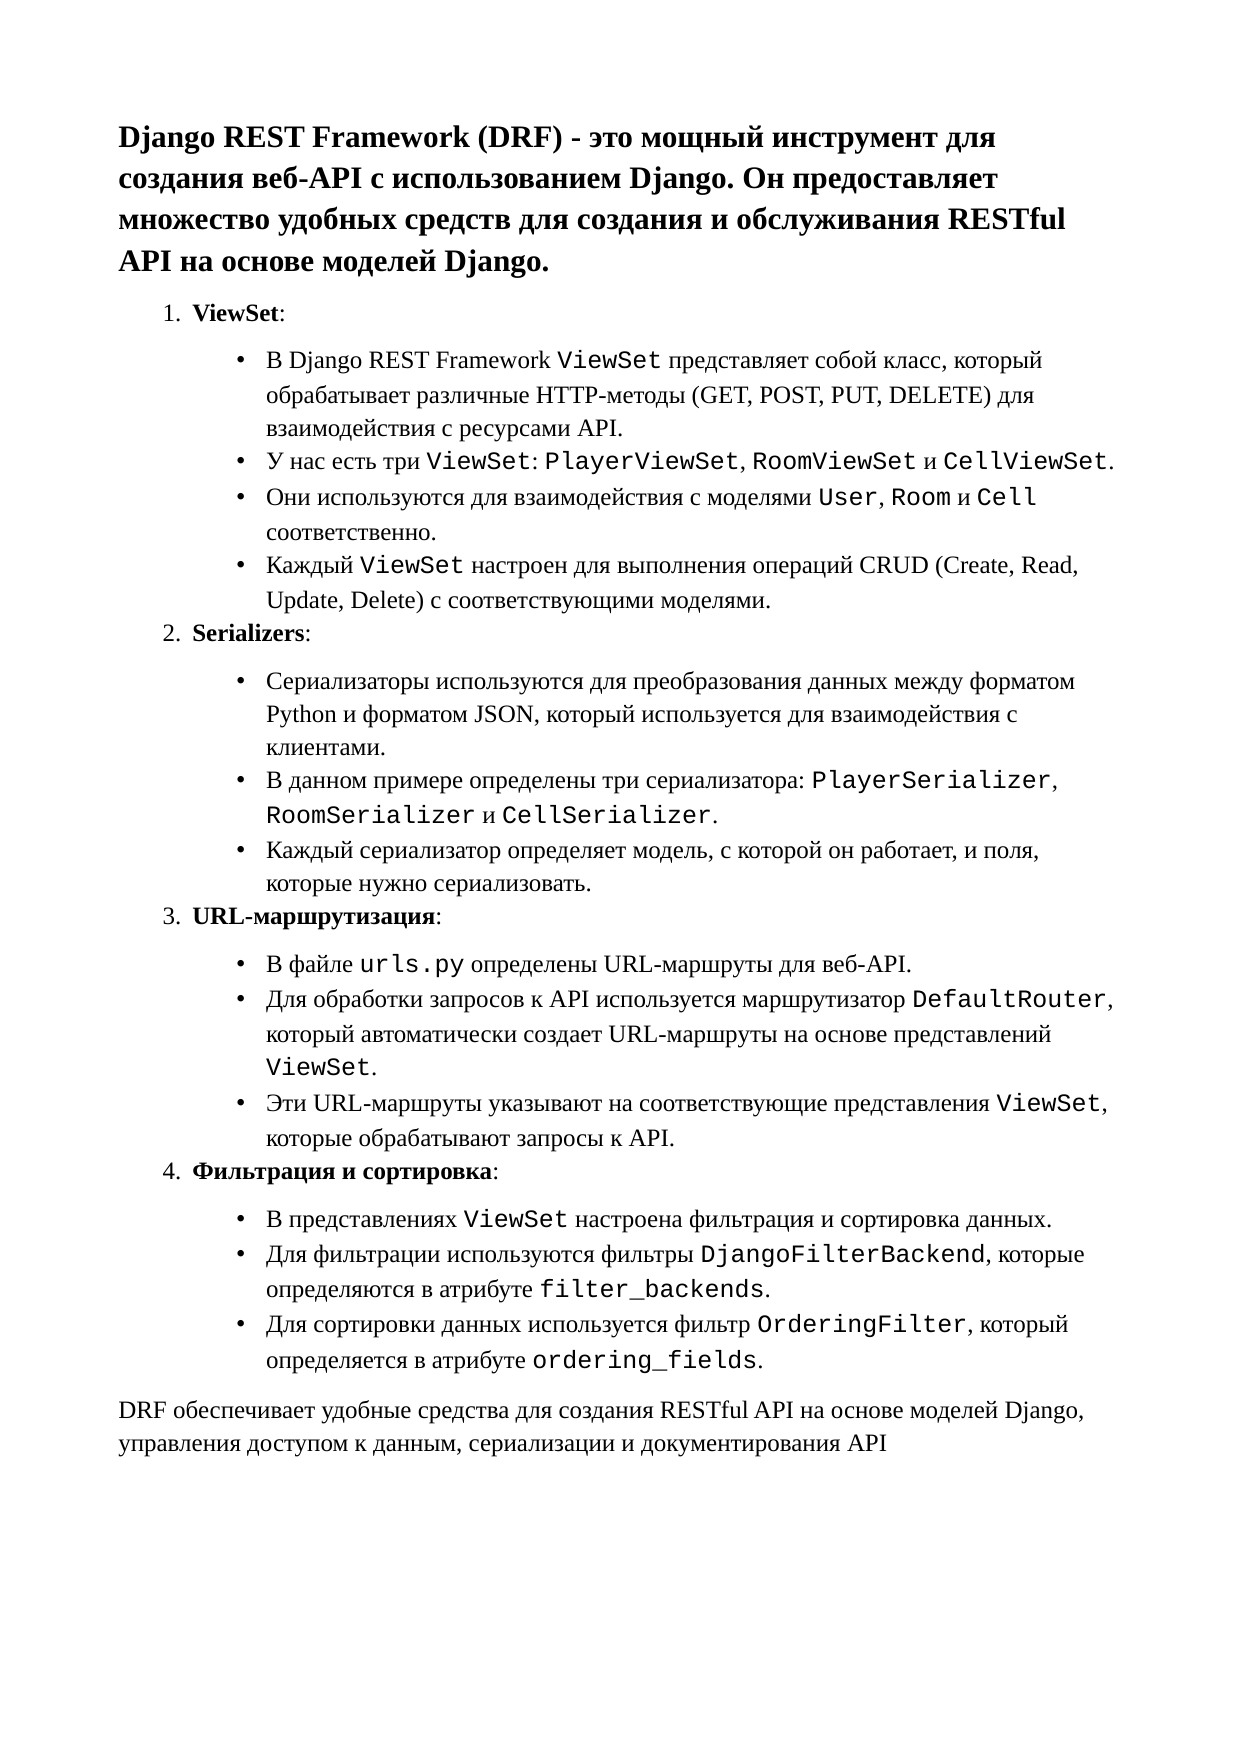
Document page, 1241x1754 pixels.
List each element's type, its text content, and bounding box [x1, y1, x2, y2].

list В представлениях ViewSet настроена фильтрация и сортировка данных. [236, 1204, 1122, 1234]
list ViewSet: [162, 298, 1122, 326]
text DRF обеспечивает удобные средства для создания RESTful API на основе моделей Django, управления доступом к данным, сериализации и документирования API [118, 1395, 1122, 1456]
list Фильтрация и сортировка: [162, 1156, 1122, 1185]
list В Django REST Framework ViewSet представляет собой класс, который обрабатывает различные HTTP-методы (GET, POST, PUT, DELETE) для взаимодействия с ресурсами API. [236, 345, 1122, 442]
list Эти URL-маршруты указывают на соответствующие представления ViewSet, которые обрабатывают запросы к API. [236, 1088, 1122, 1152]
list Каждый сериализатор определяет модель, с которой он работает, и поля, которые нужно сериализовать. [236, 835, 1122, 897]
list У нас есть три ViewSet: PlayerViewSet, RoomViewSet и CellViewSet. [236, 446, 1122, 477]
list В данном примере определены три сериализатора: PlayerSerializer, RoomSerializer и CellSerializer. [236, 765, 1122, 831]
list Для фильтрации используются фильтры DjangoFilterBackend, которые определяются в атрибуте filter_backends. [236, 1239, 1122, 1305]
list Сериализаторы используются для преобразования данных между форматом Python и форматом JSON, который используется для взаимодействия с клиентами. [236, 666, 1122, 761]
list Serializers: [162, 618, 1122, 647]
list URL-маршрутизация: [162, 901, 1122, 930]
list Они используются для взаимодействия с моделями User, Room и Cell соответственно. [236, 482, 1122, 546]
text Django REST Framework (DRF) - это мощный инструмент для создания веб-API с использованием Django. Он предоставляет множество удобных средств для создания и обслуживания RESTful API на основе моделей Django. [118, 118, 1122, 278]
list Для обработки запросов к API используется маршрутизатор DefaultRouter, который автоматически создает URL-маршруты на основе представлений ViewSet. [236, 984, 1122, 1083]
list Каждый ViewSet настроен для выполнения операций CRUD (Create, Read, Update, Delete) с соответствующими моделями. [236, 550, 1122, 614]
list Для сортировки данных используется фильтр OrderingFilter, который определяется в атрибуте ordering_fields. [236, 1309, 1122, 1376]
list В файле urls.py определены URL-маршруты для веб-API. [236, 949, 1122, 980]
